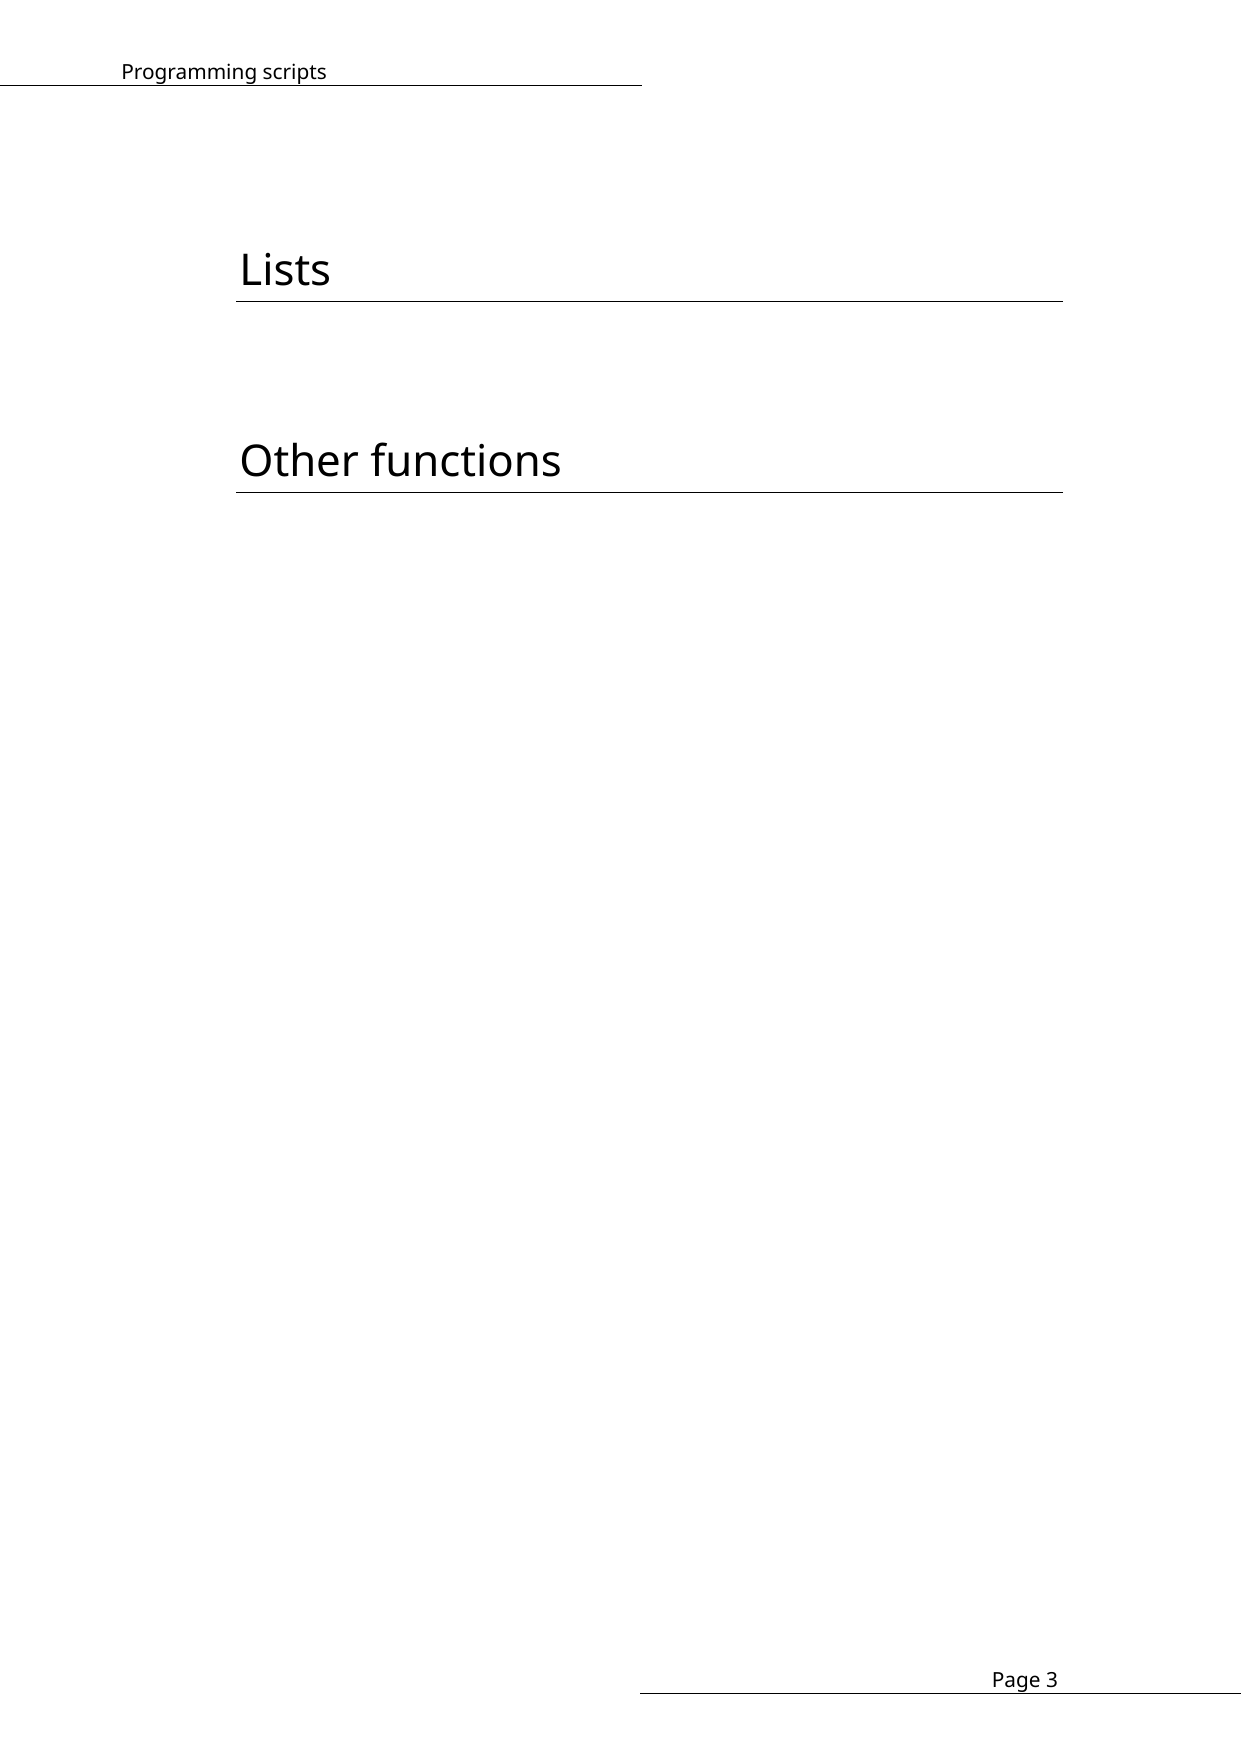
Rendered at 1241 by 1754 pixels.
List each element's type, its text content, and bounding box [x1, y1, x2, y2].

subtitle Lists [236, 236, 1063, 301]
subtitle Other functions [236, 427, 1063, 492]
